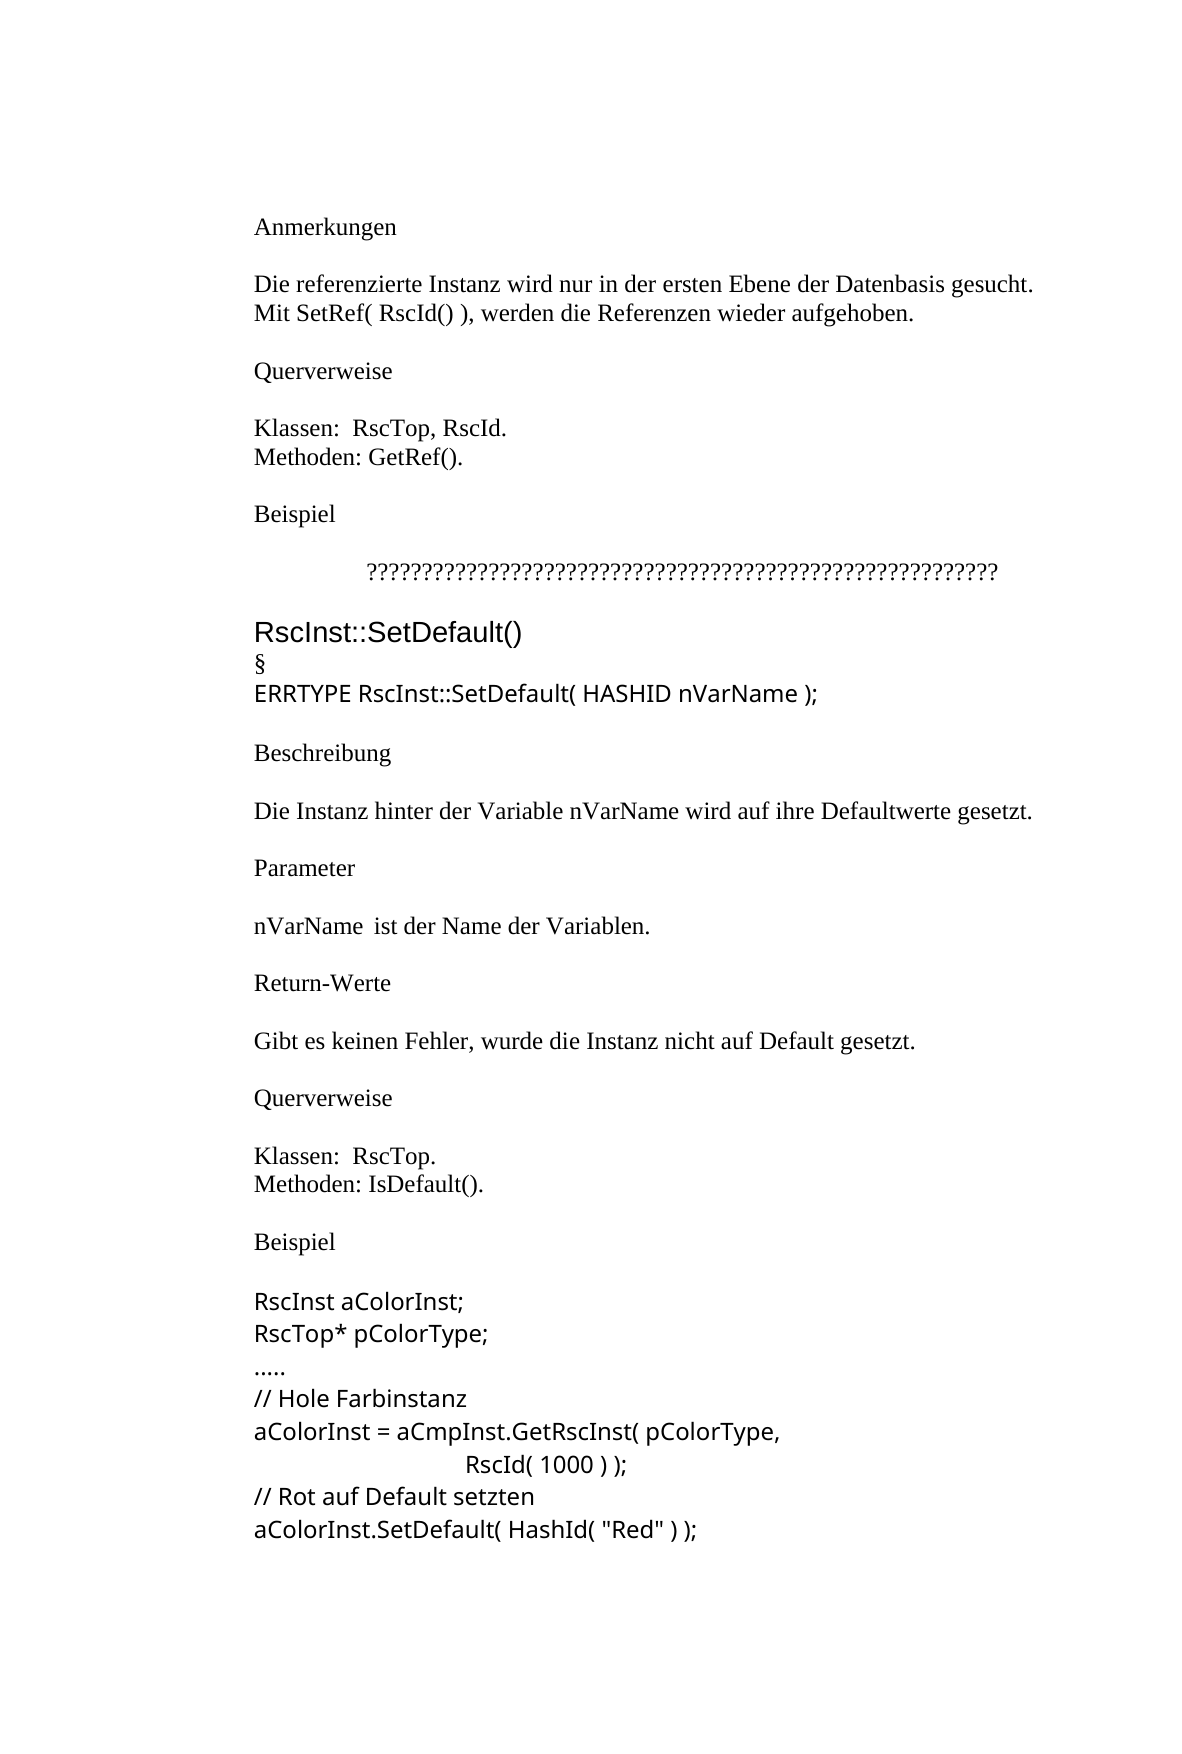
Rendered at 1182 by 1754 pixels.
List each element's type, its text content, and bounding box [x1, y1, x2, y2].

list // Rot auf Default setzten [254, 1480, 1110, 1513]
text Beschreibung [254, 738, 1110, 767]
text Mit SetRef( RscId() ), werden die Referenzen wieder aufgehoben. [254, 298, 1110, 327]
text Parameter [254, 853, 1110, 882]
list RscTop* pColorType; [254, 1317, 1110, 1350]
text Klassen: RscTop, RscId. [254, 413, 1110, 442]
list aColorInst = aCmpInst.GetRscInst( pColorType, [254, 1415, 1110, 1447]
text Beispiel [254, 499, 1110, 528]
text Anmerkungen [254, 212, 1110, 241]
list RscId( 1000 ) ); [254, 1447, 1110, 1480]
subtitle RscInst::SetDefault() [254, 614, 1110, 648]
list RscInst aColorInst; [254, 1284, 1110, 1317]
list // Hole Farbinstanz [254, 1382, 1110, 1415]
text ????????????????????????????????????????????????????????? [254, 557, 1110, 586]
list aColorInst.SetDefault( HashId( "Red" ) ); [254, 1513, 1110, 1545]
text Methoden: IsDefault(). [254, 1169, 1110, 1198]
text Gibt es keinen Fehler, wurde die Instanz nicht auf Default gesetzt. [254, 1026, 1110, 1054]
text Querverweise [254, 356, 1110, 384]
text Return-Werte [254, 968, 1110, 997]
text nVarName ist der Name der Variablen. [254, 911, 1110, 939]
text Querverweise [254, 1083, 1110, 1112]
list ..... [254, 1350, 1110, 1382]
text Die referenzierte Instanz wird nur in der ersten Ebene der Datenbasis gesucht. [254, 269, 1110, 298]
text Klassen: RscTop. [254, 1141, 1110, 1169]
text § [254, 648, 1110, 677]
text Beispiel [254, 1227, 1110, 1256]
text Die Instanz hinter der Variable nVarName wird auf ihre Defaultwerte gesetzt. [254, 796, 1110, 824]
list ERRTYPE RscInst::SetDefault( HASHID nVarName ); [254, 677, 1110, 709]
text Methoden: GetRef(). [254, 442, 1110, 471]
